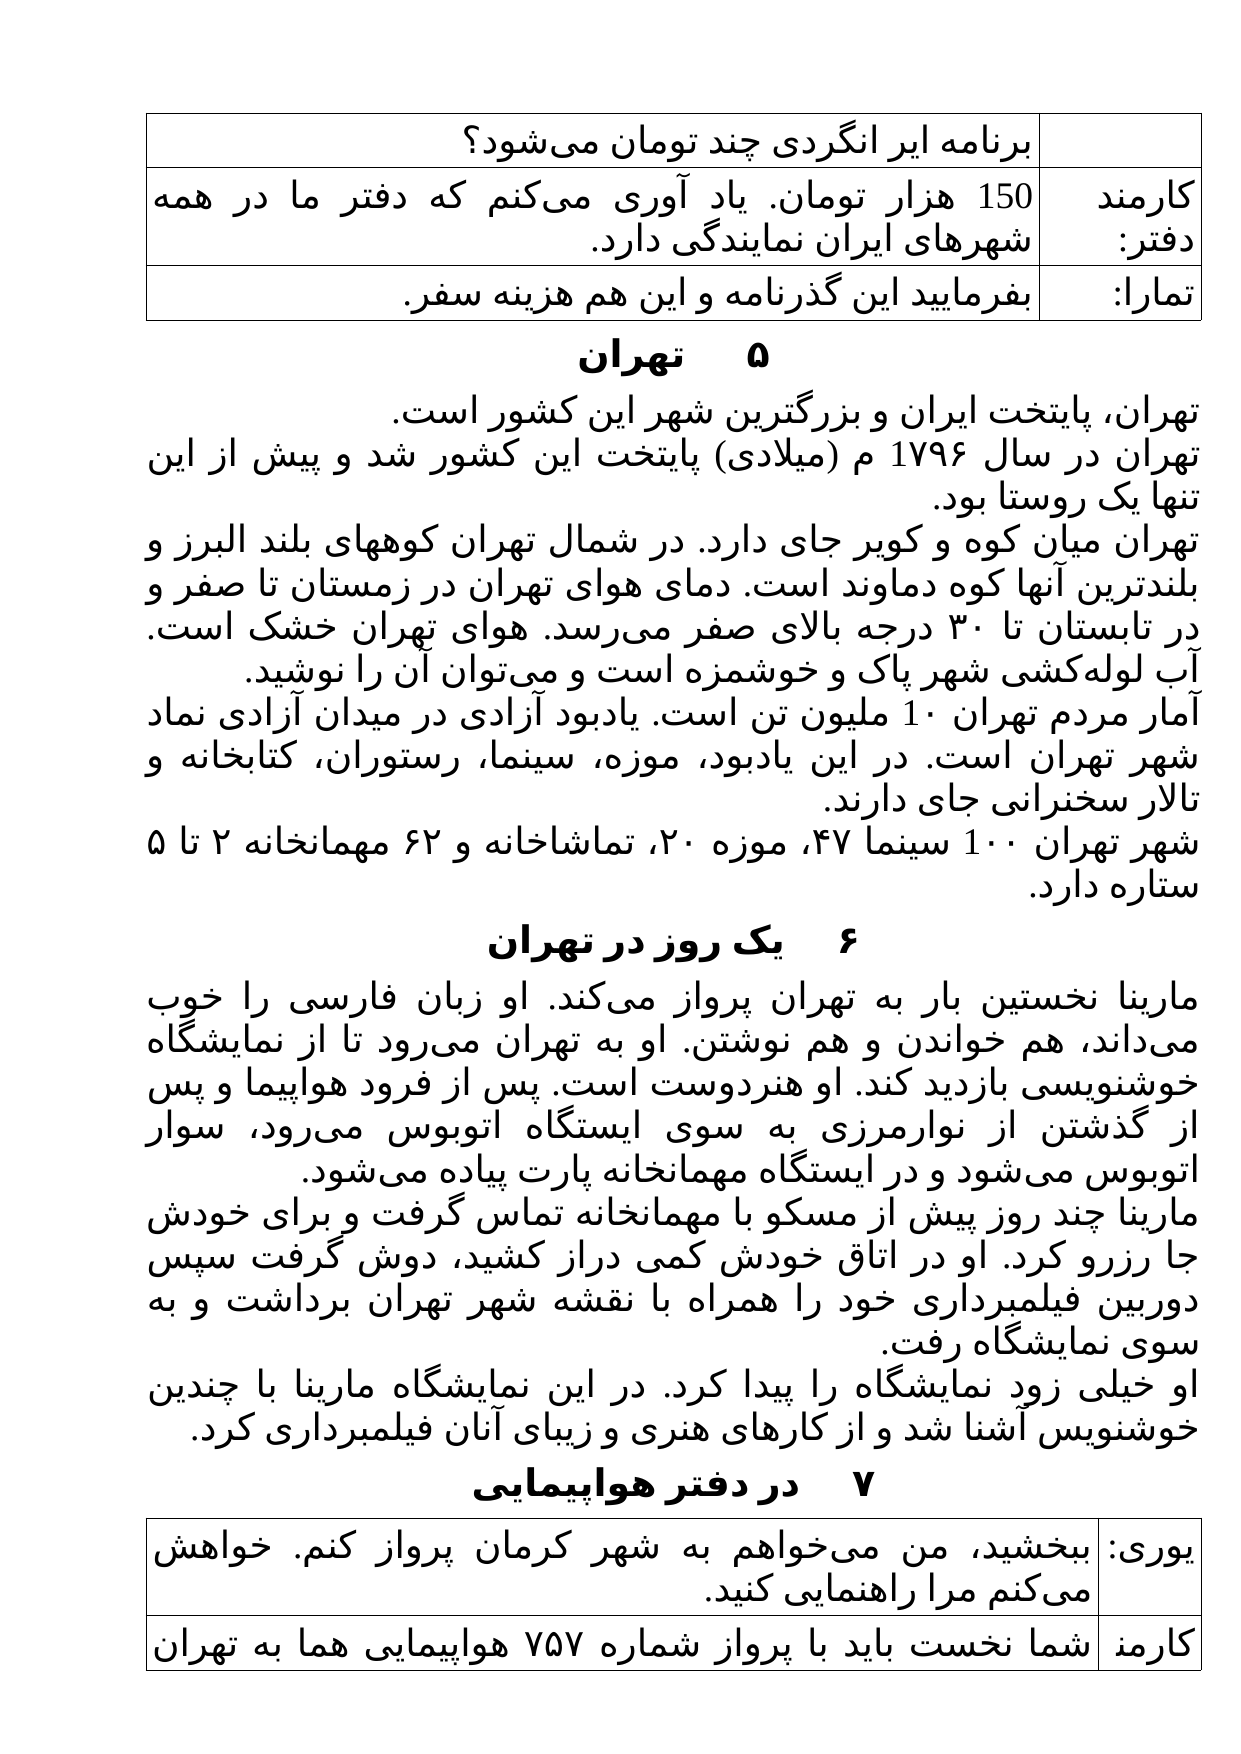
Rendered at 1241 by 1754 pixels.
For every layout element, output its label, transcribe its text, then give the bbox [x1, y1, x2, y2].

table_header یوری: [1099, 1519, 1201, 1615]
table_header ببخشید، من می‌خواهم به شهر کرمان پرواز کنم. خواهش می‌کنم مرا راهنمایی کنید. [147, 1519, 1098, 1615]
table_cell تمارا: [1040, 266, 1201, 320]
subtitle تهران [146, 332, 1201, 376]
text آمار مردم تهران 1۰ ملیون تن است. یادبود آزادی در میدان آزادی نماد شهر تهران است. در این یادبود، موزه، سینما، رستوران، کتابخانه و تالار سخنرانی جای دارند. [146, 690, 1201, 820]
table_cell بفرماييد اين گذرنامه و اين هم هزينه سفر. [147, 266, 1039, 320]
table_cell کارمن [1099, 1616, 1201, 1670]
text شهر تهران 1۰۰ سینما ۴۷، موزه ۲۰، تماشاخانه و ۶۲ مهمانخانه ۲ تا ۵ ستاره دارد. [146, 820, 1201, 906]
table_cell برنامه اير انگردی چند تومان مى‌شود؟ [147, 114, 1039, 167]
text تهران میان کوه و کویر جای دارد. در شمال تهران کوههای بلند البرز و بلندترین آنها کوه دماوند است. دمای هوای تهران در زمستان تا صفر و در تابستان تا ۳۰ درجه بالای صفر می‌رسد. هوای تهران خشک است. آب لوله‌کشی شهر پاک و خوشمزه است و می‌توان آن را نوشید. [146, 518, 1201, 690]
subtitle در دفتر هواپیمایی [146, 1461, 1201, 1505]
subtitle یک روز در تهران [146, 918, 1201, 962]
text تهران در سال 1۷۹۶ م (میلادی) پایتخت این کشور شد و پیش از این تنها یک روستا بود. [146, 432, 1201, 518]
table_cell [1040, 114, 1201, 167]
text مارینا نخستین بار به تهران پرواز می‌کند. او زبان فارسی را خوب می‌داند، هم خواندن و هم نوشتن. او به تهران می‌رود تا از نمایشگاه خوشنویسی بازدید کند. او هنردوست است. پس از فرود هواپیما و پس از گذشتن از نوارمرزی به سوی ایستگاه اتوبوس می‌رود، سوار اتوبوس می‌شود و در ایستگاه مهمانخانه پارت پیاده می‌شود. [146, 974, 1201, 1190]
text تهران، پایتخت ایران و بزرگترین شهر این کشور است. [146, 388, 1201, 432]
text مارینا چند روز پیش از مسکو با مهمانخانه تماس گرفت و برای خودش جا رزرو کرد. او در اتاق خودش کمی دراز کشید، دوش گرفت سپس دوربین فیلمبرداری خود را همراه با نقشه شهر تهران برداشت و به سوی نمایشگاه رفت. [146, 1190, 1201, 1363]
table_cell کارمند دفتر: [1040, 168, 1201, 265]
text او خیلی زود نمایشگاه را پیدا کرد. در این نمایشگاه مارینا با چندین خوشنویس آشنا شد و از کارهای هنری و زیبای آنان فیلمبرداری کرد. [146, 1363, 1201, 1449]
table_cell 150 هزار تومان. ياد آوری مى‌کنم که دفتر ما در همه شهرهای ايران نمايندگی دارد. [147, 168, 1039, 265]
table_cell شما نخست باید با پرواز شماره ۷۵۷ هواپیمایی هما به تهران سپس از تهران با پرواز شماره ۸11 هواپیمایی آسمان به کرمان پرواز کنید. [147, 1616, 1098, 1670]
